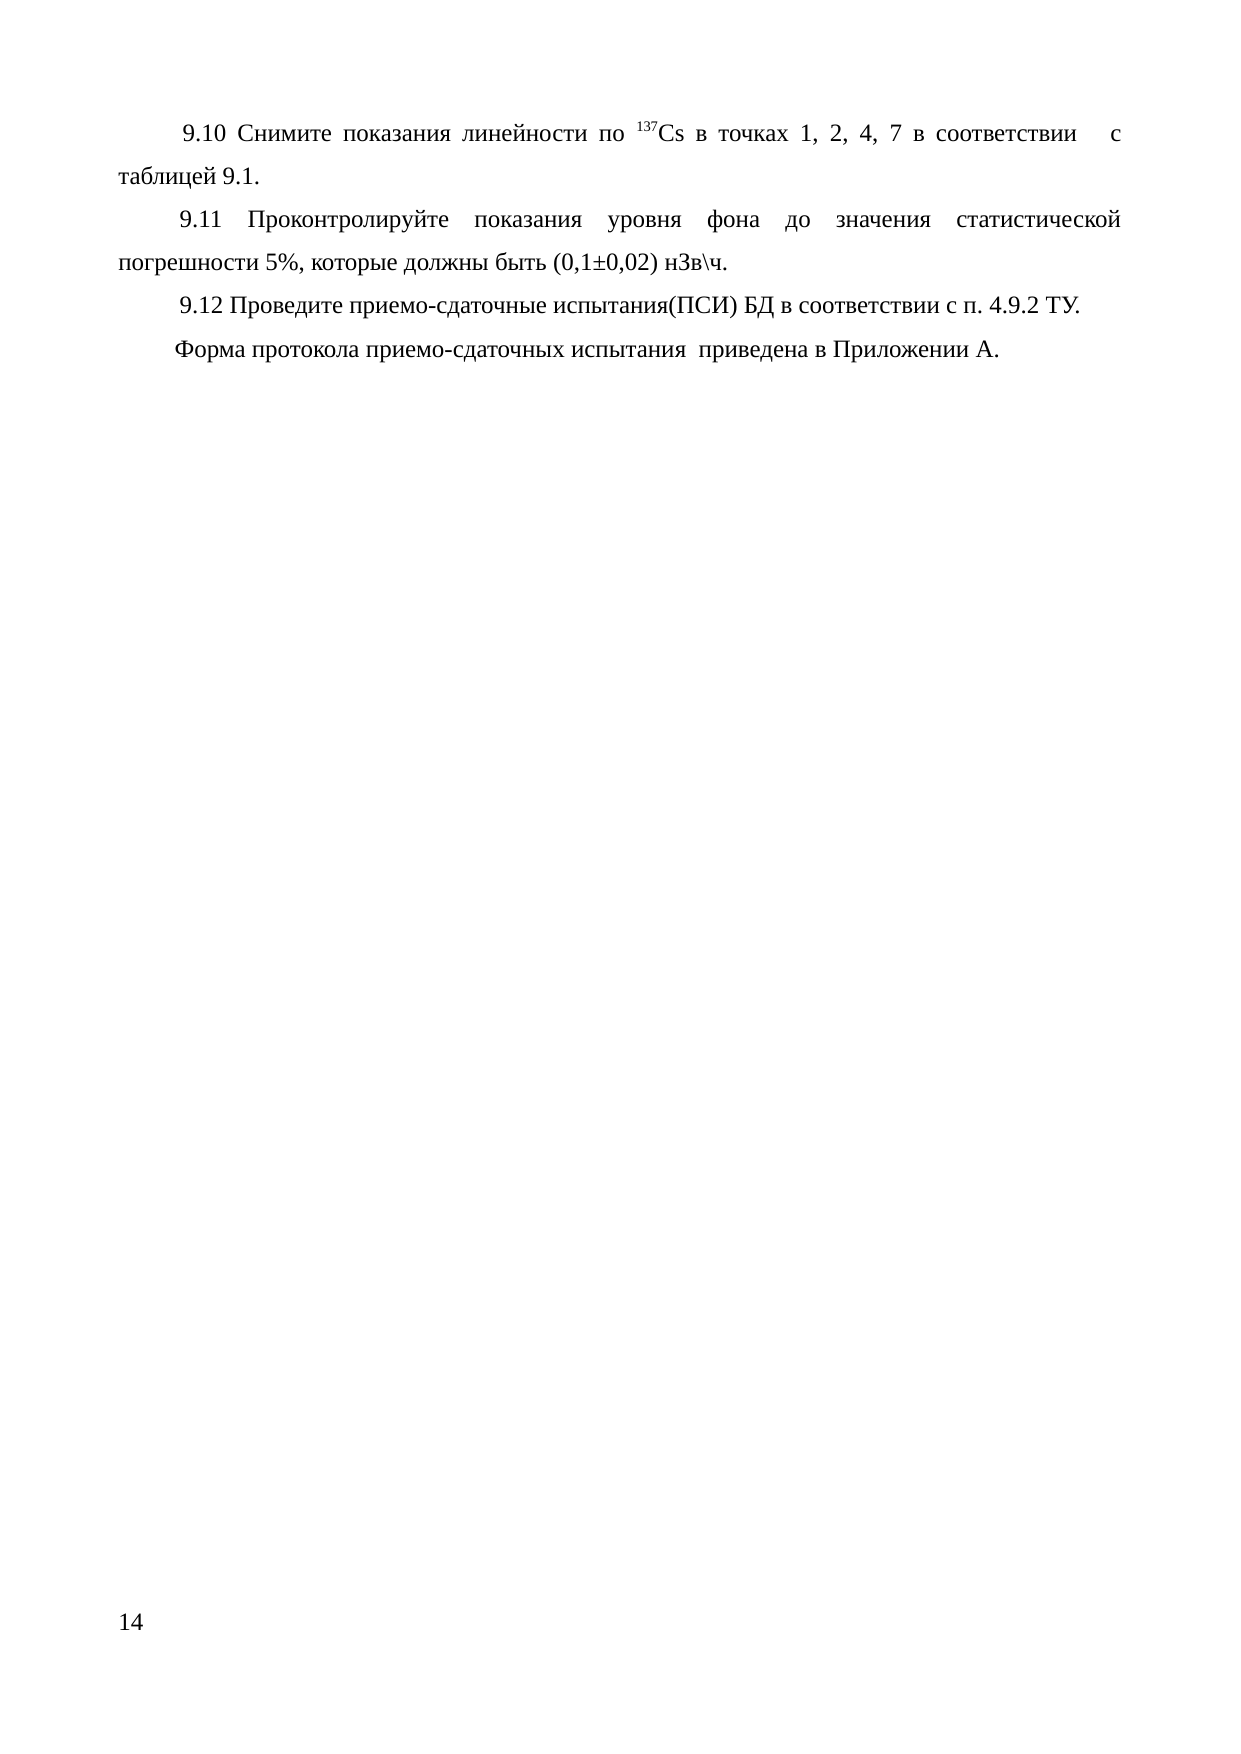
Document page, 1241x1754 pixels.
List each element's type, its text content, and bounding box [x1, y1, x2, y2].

text 9.10 Снимите показания линейности по 137Cs в точках 1, 2, 4, 7 в соответствии с таблицей 9.1. [118, 118, 1122, 190]
text 9.11 Проконтролируйте показания уровня фона до значения статистической погрешности 5%, которые должны быть (0,1±0,02) нЗв\ч. [118, 204, 1122, 276]
text 9.12 Проведите приемо-сдаточные испытания(ПСИ) БД в соответствии с п. 4.9.2 ТУ. [118, 291, 1122, 319]
text Форма протокола приемо-сдаточных испытания приведена в Приложении А. [118, 334, 1122, 362]
